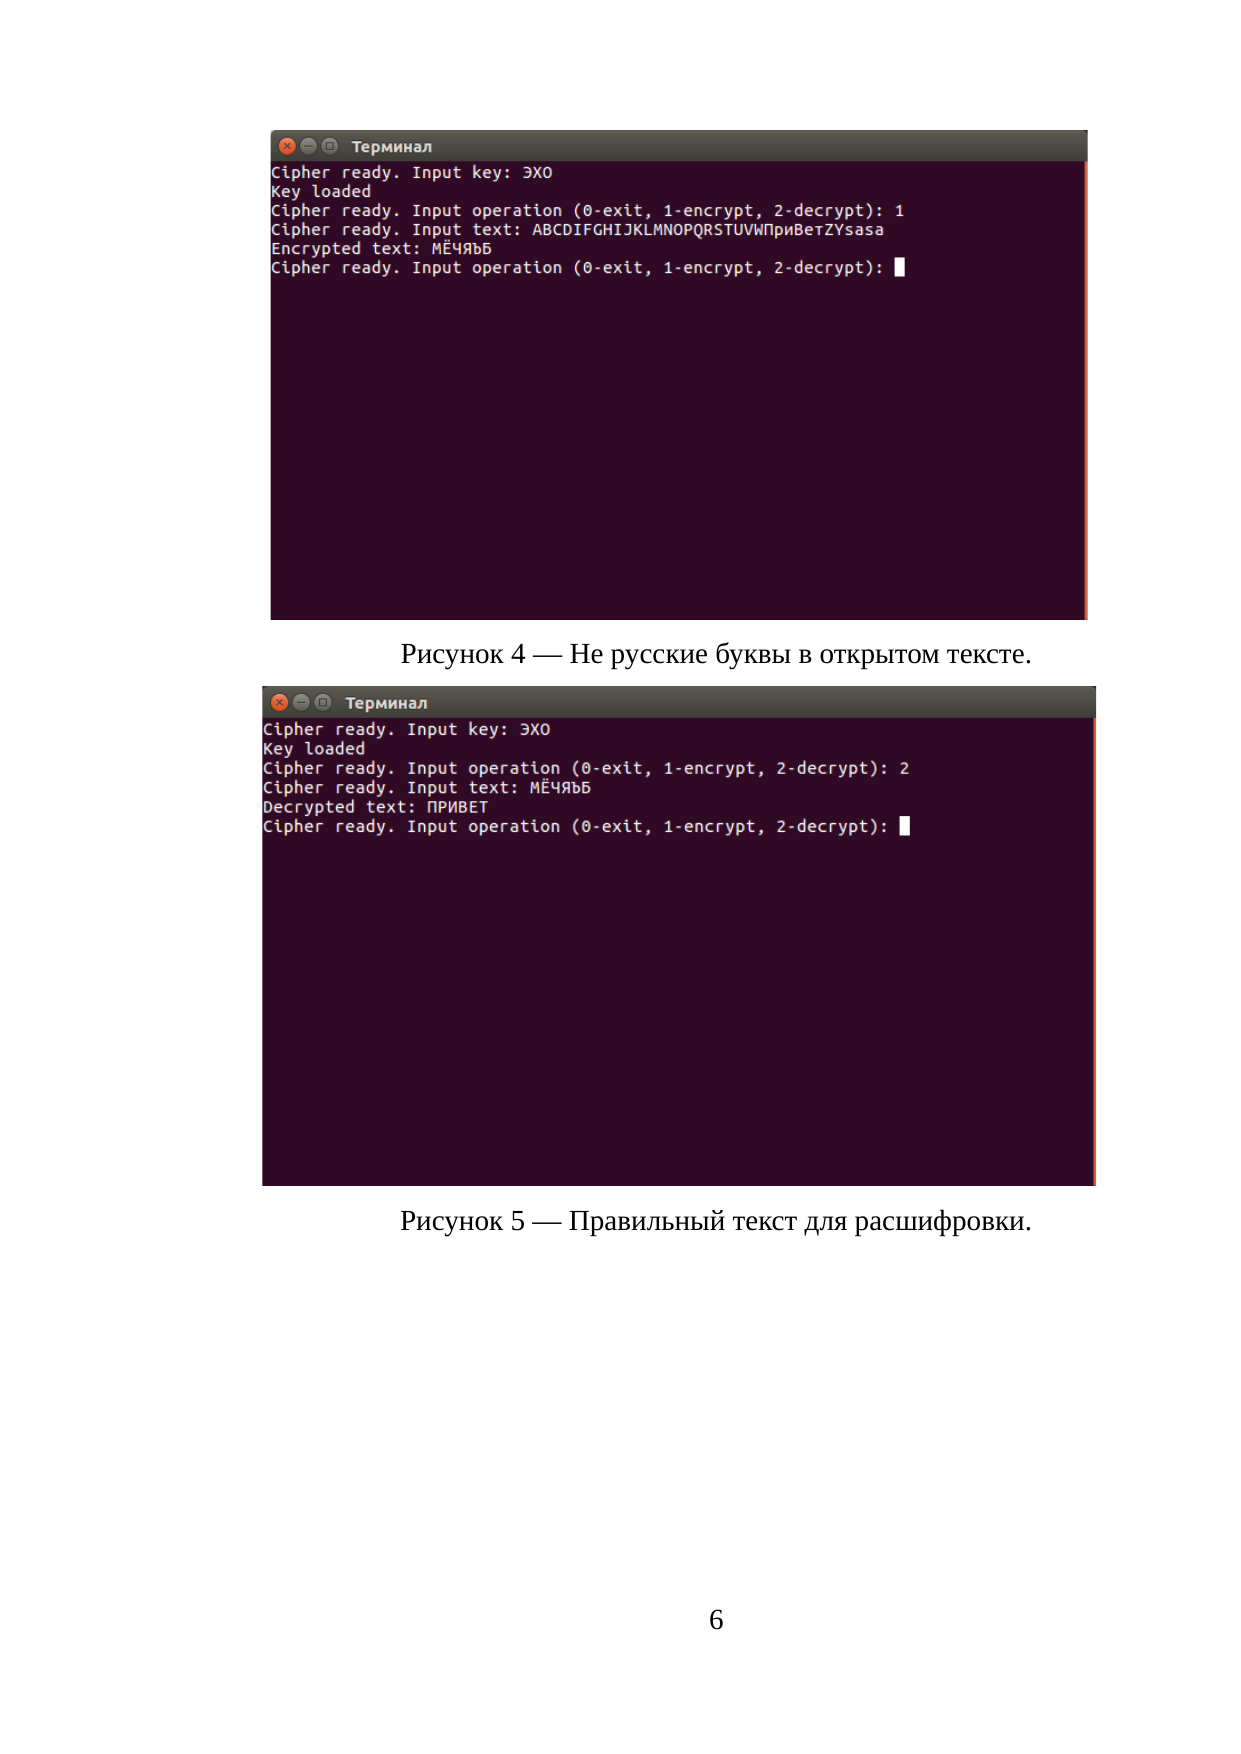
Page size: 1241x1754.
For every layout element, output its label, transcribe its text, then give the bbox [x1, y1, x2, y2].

picture [262, 686, 1097, 1186]
text Рисунок 4 — Не русские буквы в открытом тексте. [177, 118, 1181, 670]
text Рисунок 5 — Правильный текст для расшифровки. [177, 687, 1181, 1236]
picture [270, 130, 1088, 620]
